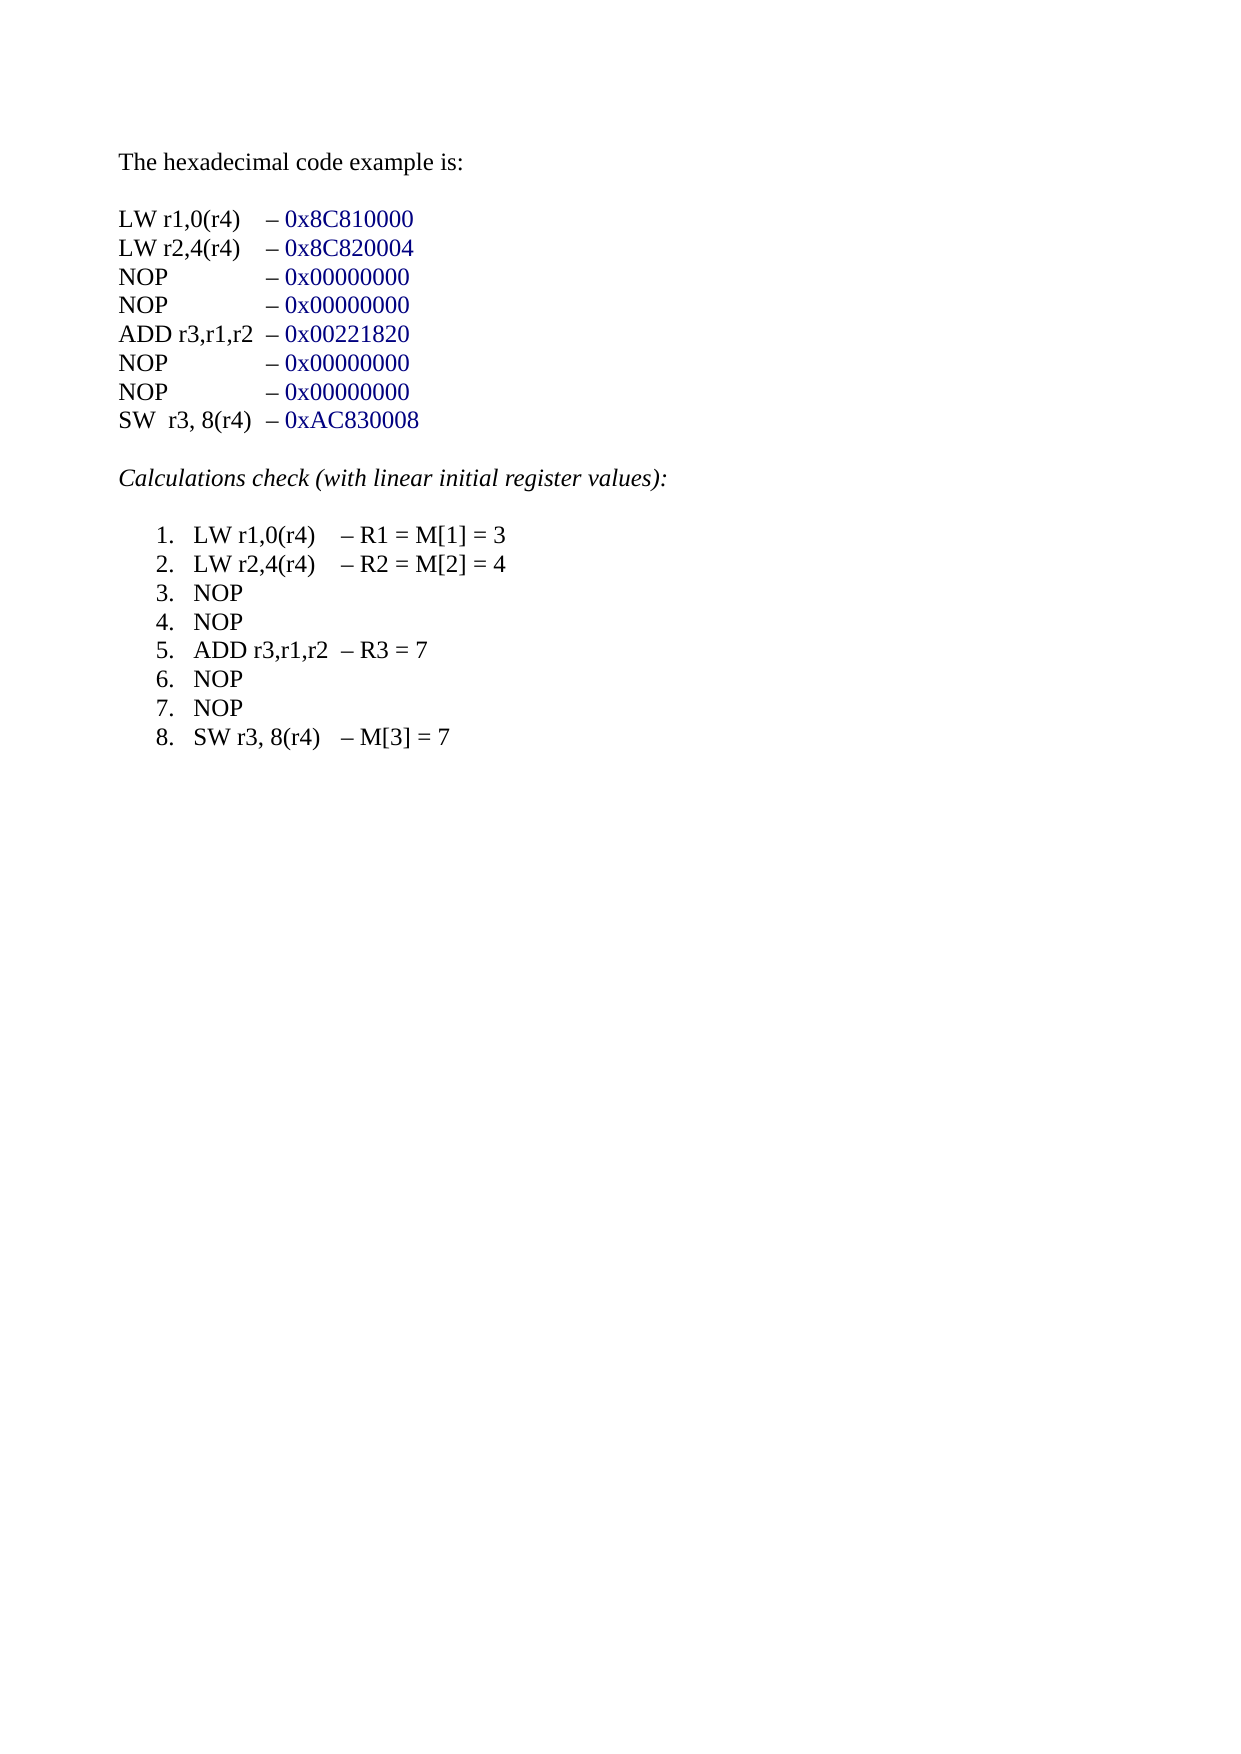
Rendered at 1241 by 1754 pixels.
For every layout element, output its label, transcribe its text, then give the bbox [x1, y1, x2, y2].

list ADD r3,r1,r2 – R3 = 7 [156, 636, 1122, 664]
list NOP [156, 693, 1122, 722]
list NOP [156, 578, 1122, 607]
text Calculations check (with linear initial register values): [118, 463, 1122, 492]
list SW r3, 8(r4) – M[3] = 7 [156, 722, 1122, 751]
text LW r1,0(r4) – 0x8C810000 [118, 204, 1122, 233]
text LW r2,4(r4) – 0x8C820004 [118, 233, 1122, 262]
list LW r2,4(r4) – R2 = M[2] = 4 [156, 549, 1122, 578]
text SW r3, 8(r4) – 0xAC830008 [118, 406, 1122, 434]
text The hexadecimal code example is: [118, 147, 1122, 176]
text NOP – 0x00000000 [118, 377, 1122, 406]
text NOP – 0x00000000 [118, 262, 1122, 291]
list NOP [156, 664, 1122, 693]
list NOP [156, 607, 1122, 636]
text ADD r3,r1,r2 – 0x00221820 [118, 319, 1122, 348]
list LW r1,0(r4) – R1 = M[1] = 3 [156, 521, 1122, 549]
text NOP – 0x00000000 [118, 291, 1122, 319]
text NOP – 0x00000000 [118, 348, 1122, 377]
